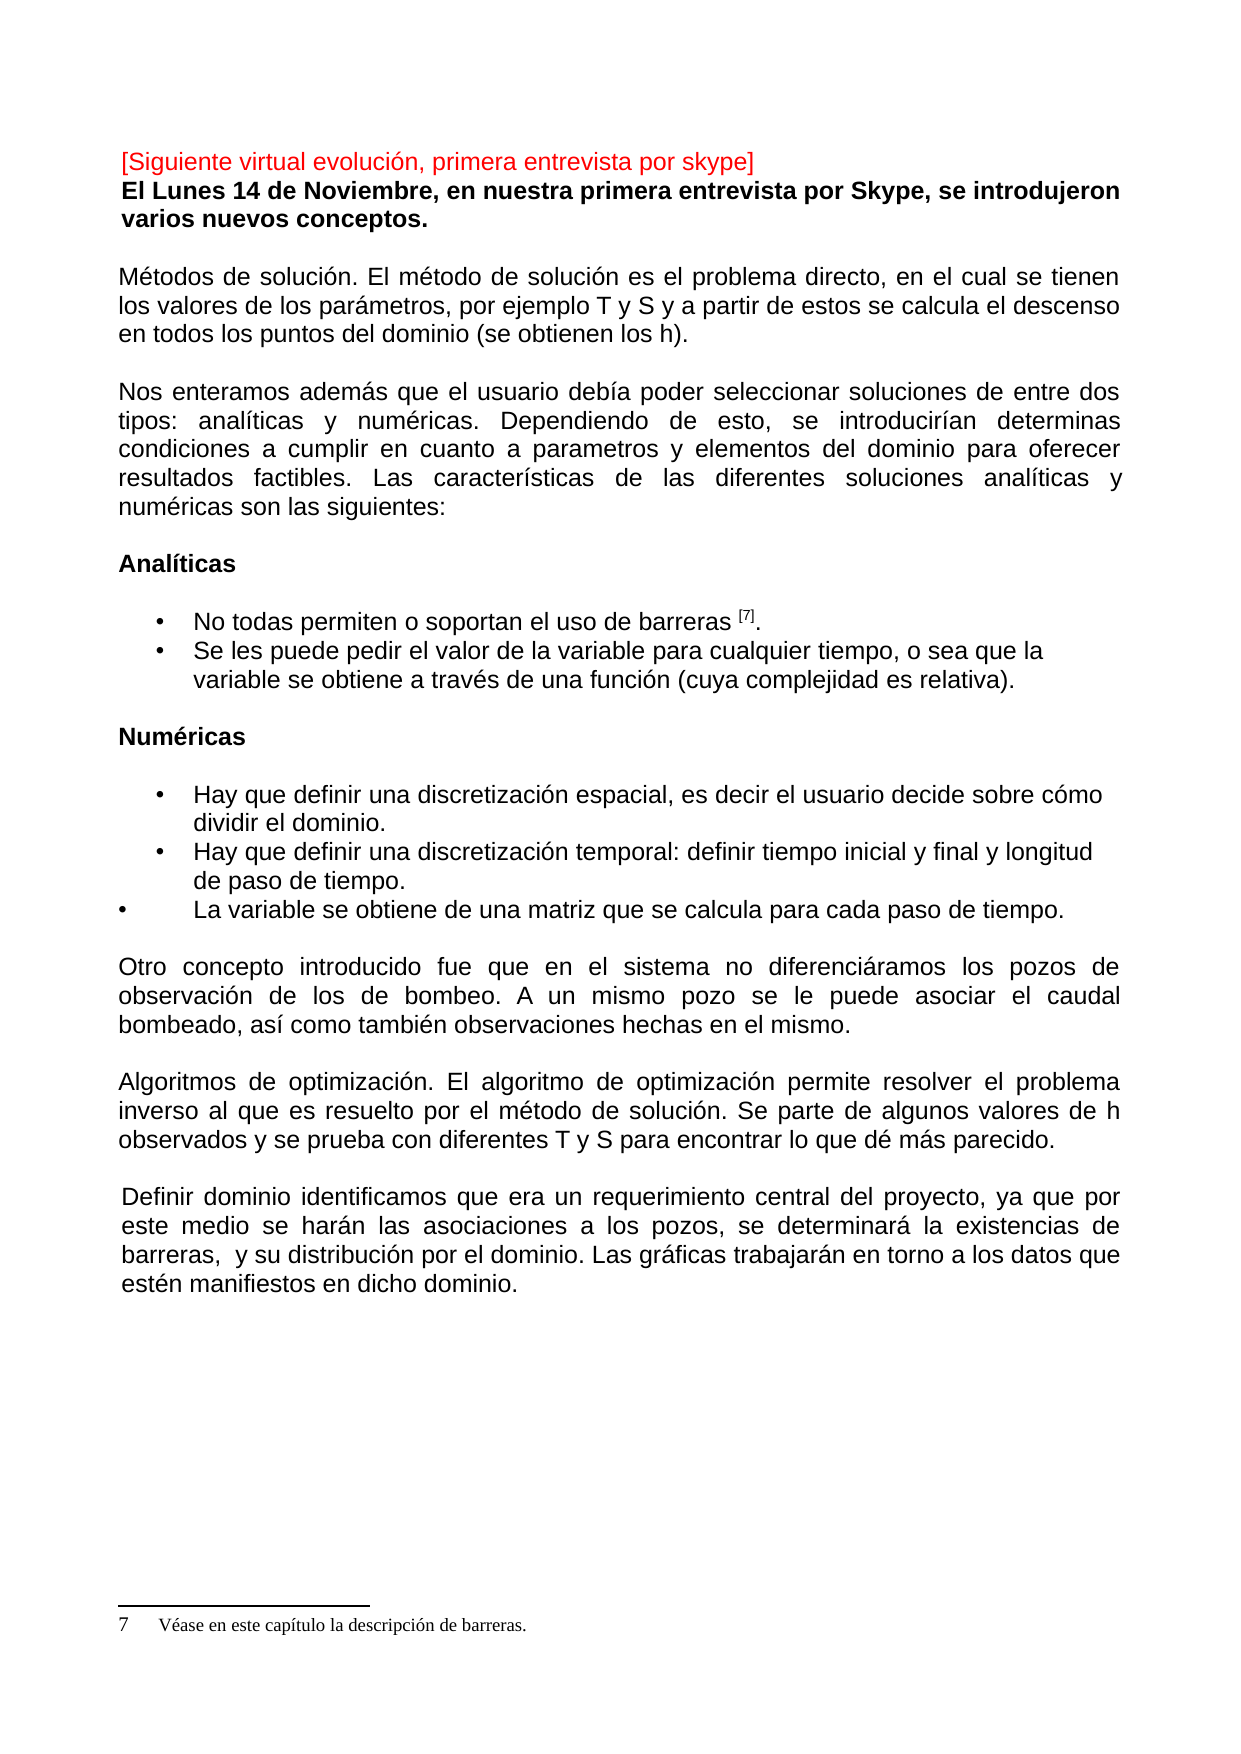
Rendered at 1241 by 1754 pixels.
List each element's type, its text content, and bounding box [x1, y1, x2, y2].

text Definir dominio identificamos que era un requerimiento central del proyecto, ya que por este medio se harán las asociaciones a los pozos, se determinará la existencias de barreras, y su distribución por el dominio. Las gráficas trabajarán en torno a los datos que estén manifiestos en dicho dominio. [121, 1182, 1122, 1297]
text Métodos de solución. El método de solución es el problema directo, en el cual se tienen los valores de los parámetros, por ejemplo T y S y a partir de estos se calcula el descenso en todos los puntos del dominio (se obtienen los h). [118, 262, 1122, 348]
list No todas permiten o soportan el uso de barreras []. [156, 607, 1122, 636]
text Otro concepto introducido fue que en el sistema no diferenciáramos los pozos de observación de los de bombeo. A un mismo pozo se le puede asociar el caudal bombeado, así como también observaciones hechas en el mismo. [118, 952, 1122, 1039]
list Véase en este capítulo la descripción de barreras. [118, 1612, 1122, 1636]
list Hay que definir una discretización espacial, es decir el usuario decide sobre cómo dividir el dominio. [156, 779, 1122, 837]
text Numéricas [118, 722, 1122, 751]
text Analíticas [118, 549, 1122, 578]
text El Lunes 14 de Noviembre, en nuestra primera entrevista por Skype, se introdujeron varios nuevos conceptos. [121, 176, 1122, 233]
text [Siguiente virtual evolución, primera entrevista por skype] [121, 147, 1122, 176]
text Nos enteramos además que el usuario debía poder seleccionar soluciones de entre dos tipos: analíticas y numéricas. Dependiendo de esto, se introducirían determinas condiciones a cumplir en cuanto a parametros y elementos del dominio para oferecer resultados factibles. Las características de las diferentes soluciones analíticas y numéricas son las siguientes: [118, 377, 1122, 521]
list Algoritmos de optimización. El algoritmo de optimización permite resolver el problema inverso al que es resuelto por el método de solución. Se parte de algunos valores de h observados y se prueba con diferentes T y S para encontrar lo que dé más parecido. [118, 1067, 1122, 1154]
list Se les puede pedir el valor de la variable para cualquier tiempo, o sea que la variable se obtiene a través de una función (cuya complejidad es relativa). [156, 636, 1122, 693]
list Hay que definir una discretización temporal: definir tiempo inicial y final y longitud de paso de tiempo. [156, 837, 1122, 895]
list La variable se obtiene de una matriz que se calcula para cada paso de tiempo. [118, 895, 1122, 924]
